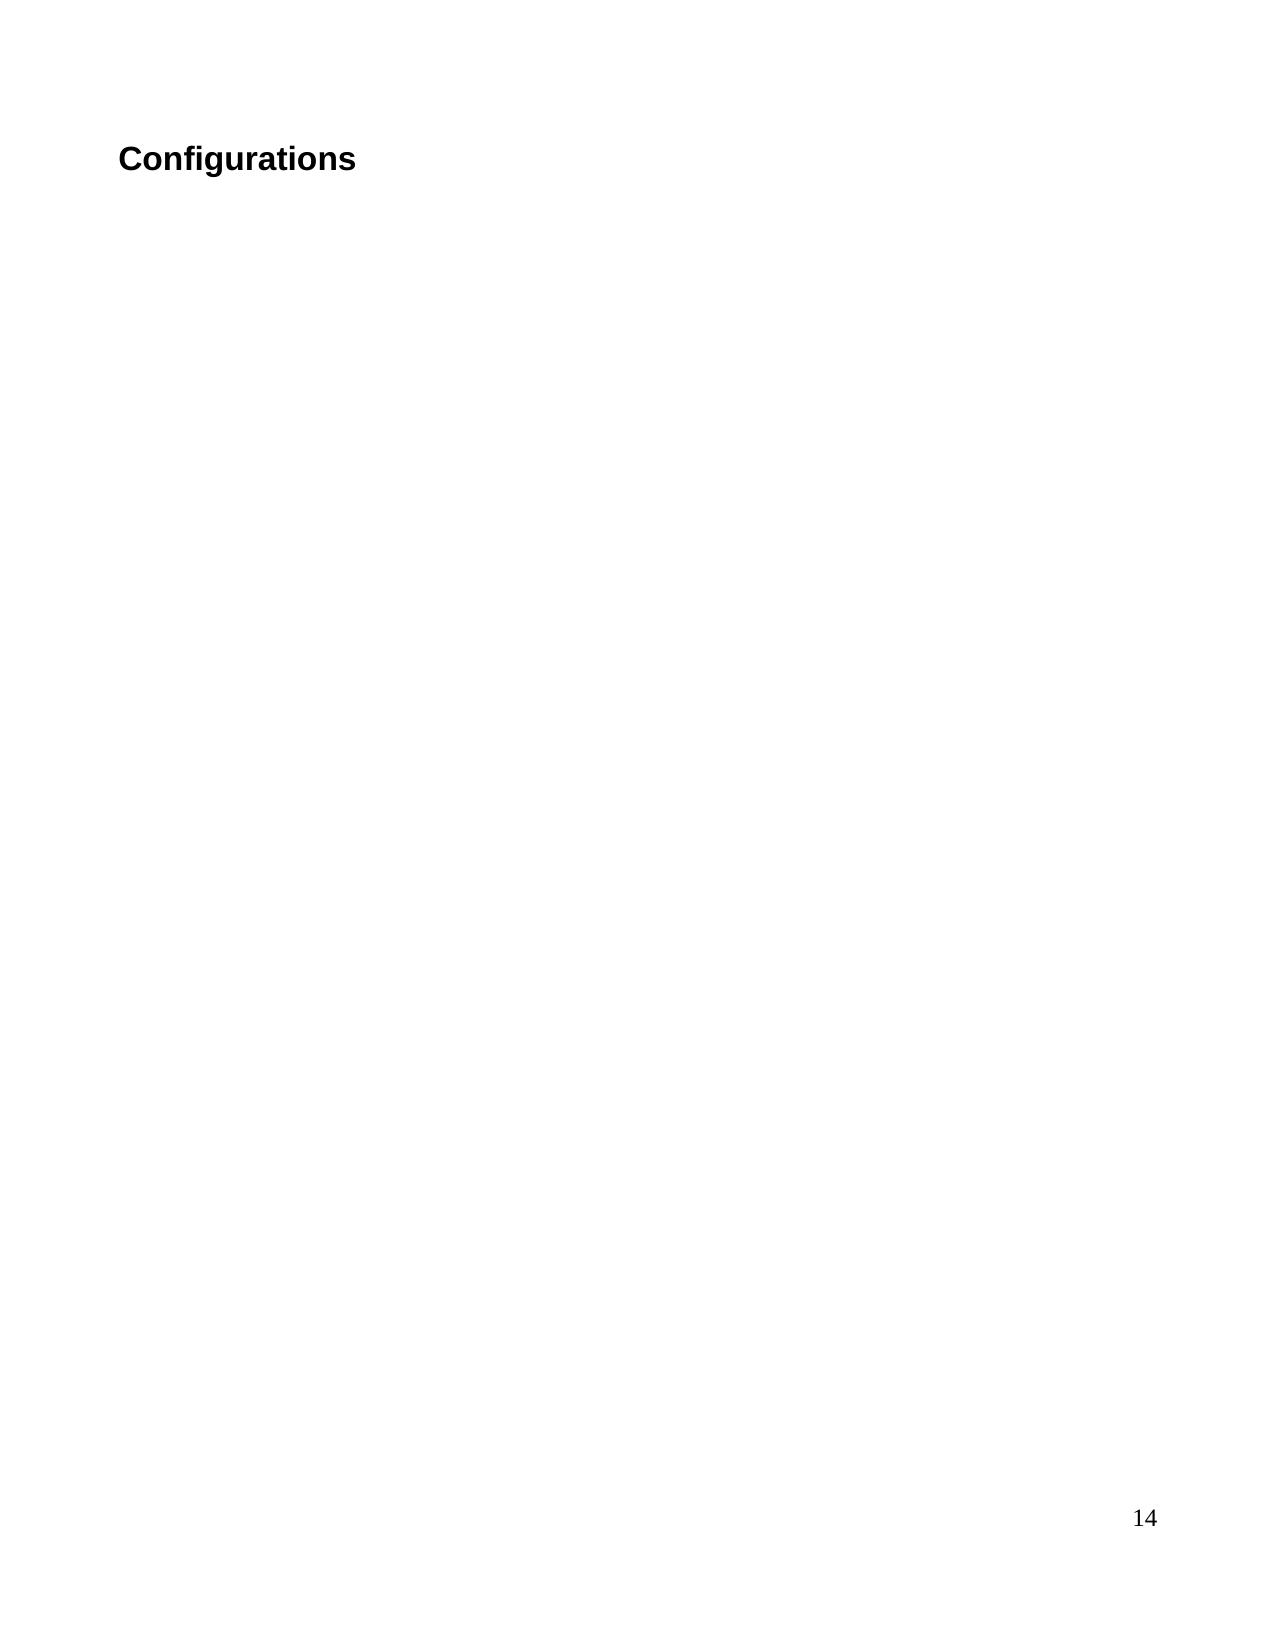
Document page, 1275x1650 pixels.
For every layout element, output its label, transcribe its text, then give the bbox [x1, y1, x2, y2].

subtitle Configurations [118, 139, 1157, 178]
